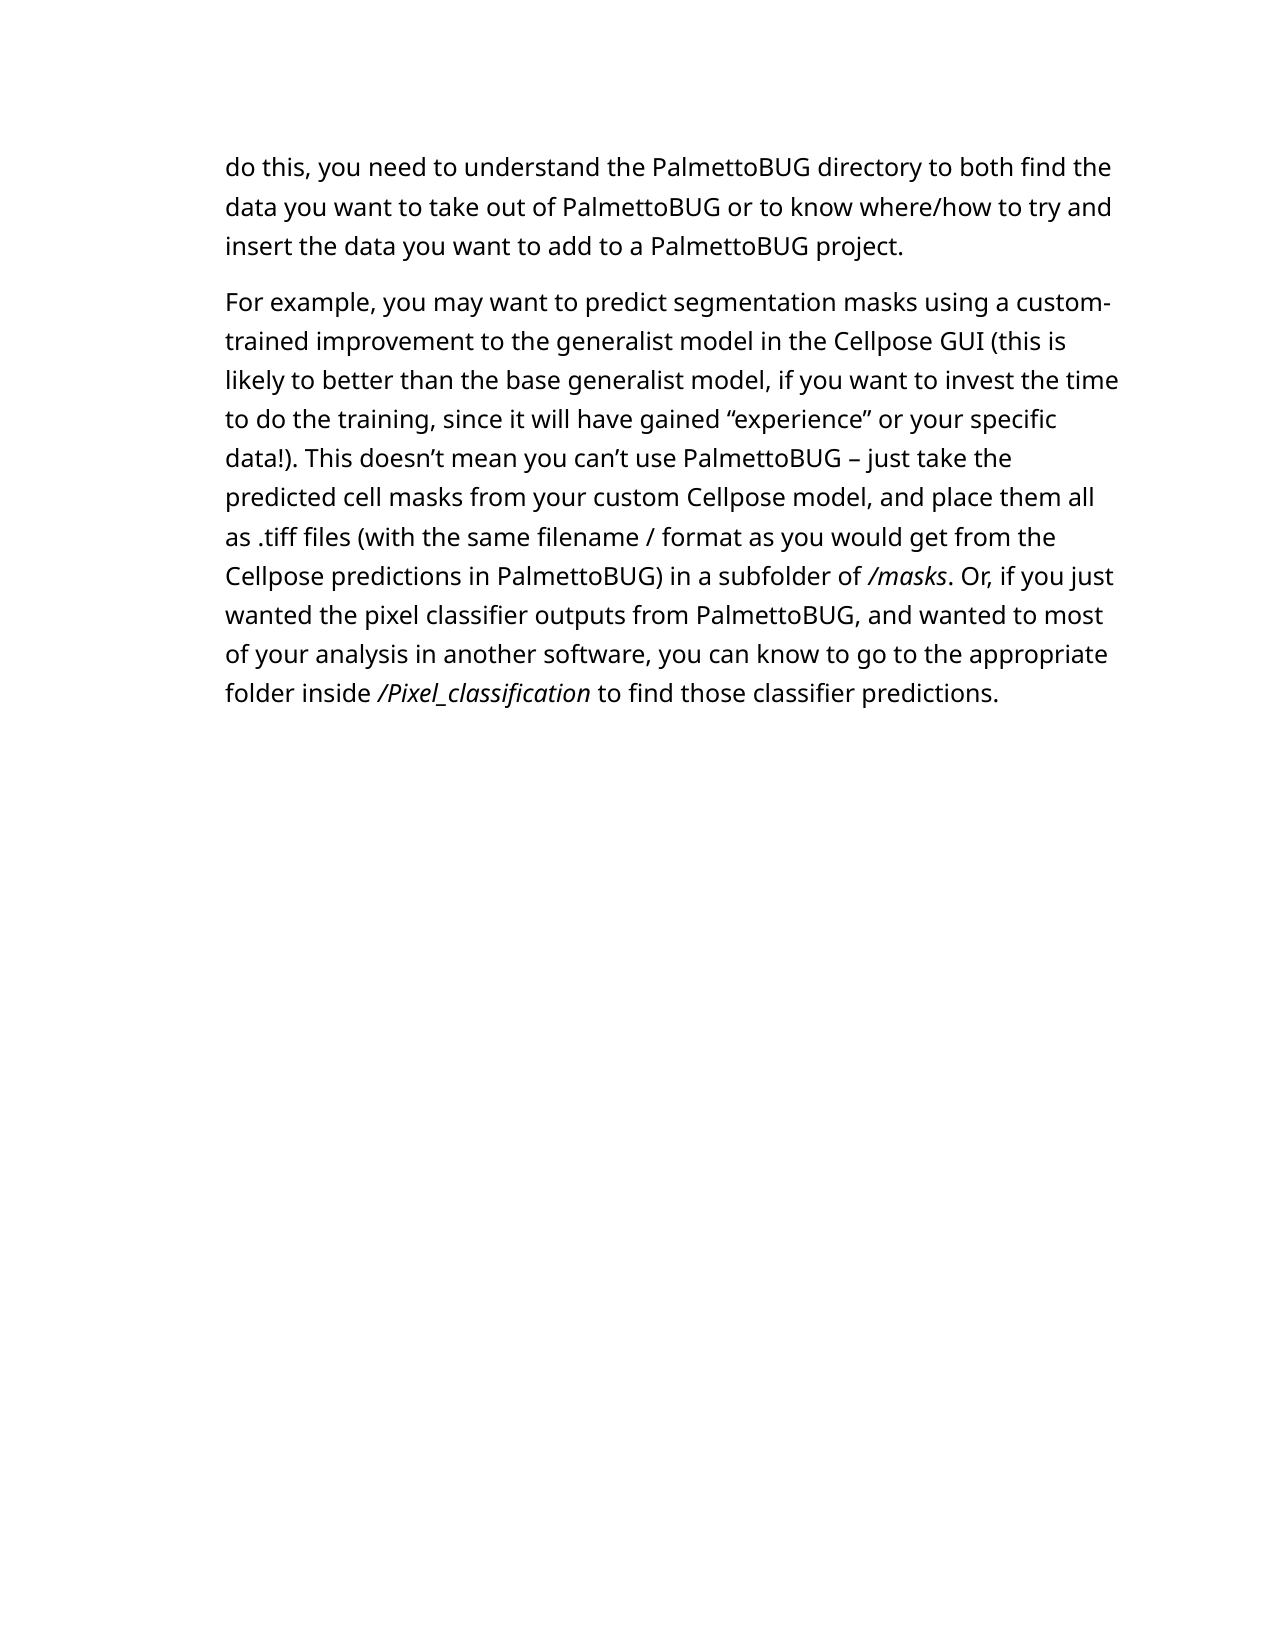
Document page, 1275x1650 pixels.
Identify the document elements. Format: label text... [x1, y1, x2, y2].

text For example, you may want to predict segmentation masks using a custom-trained improvement to the generalist model in the Cellpose GUI (this is likely to better than the base generalist model, if you want to invest the time to do the training, since it will have gained “experience” or your specific data!). This doesn’t mean you can’t use PalmettoBUG – just take the predicted cell masks from your custom Cellpose model, and place them all as .tiff files (with the same filename / format as you would get from the Cellpose predictions in PalmettoBUG) in a subfolder of /masks. Or, if you just wanted the pixel classifier outputs from PalmettoBUG, and wanted to most of your analysis in another software, you can know to go to the appropriate folder inside /Pixel_classification to find those classifier predictions. [225, 284, 1125, 710]
text do this, you need to understand the PalmettoBUG directory to both find the data you want to take out of PalmettoBUG or to know where/how to try and insert the data you want to add to a PalmettoBUG project. [225, 150, 1125, 262]
